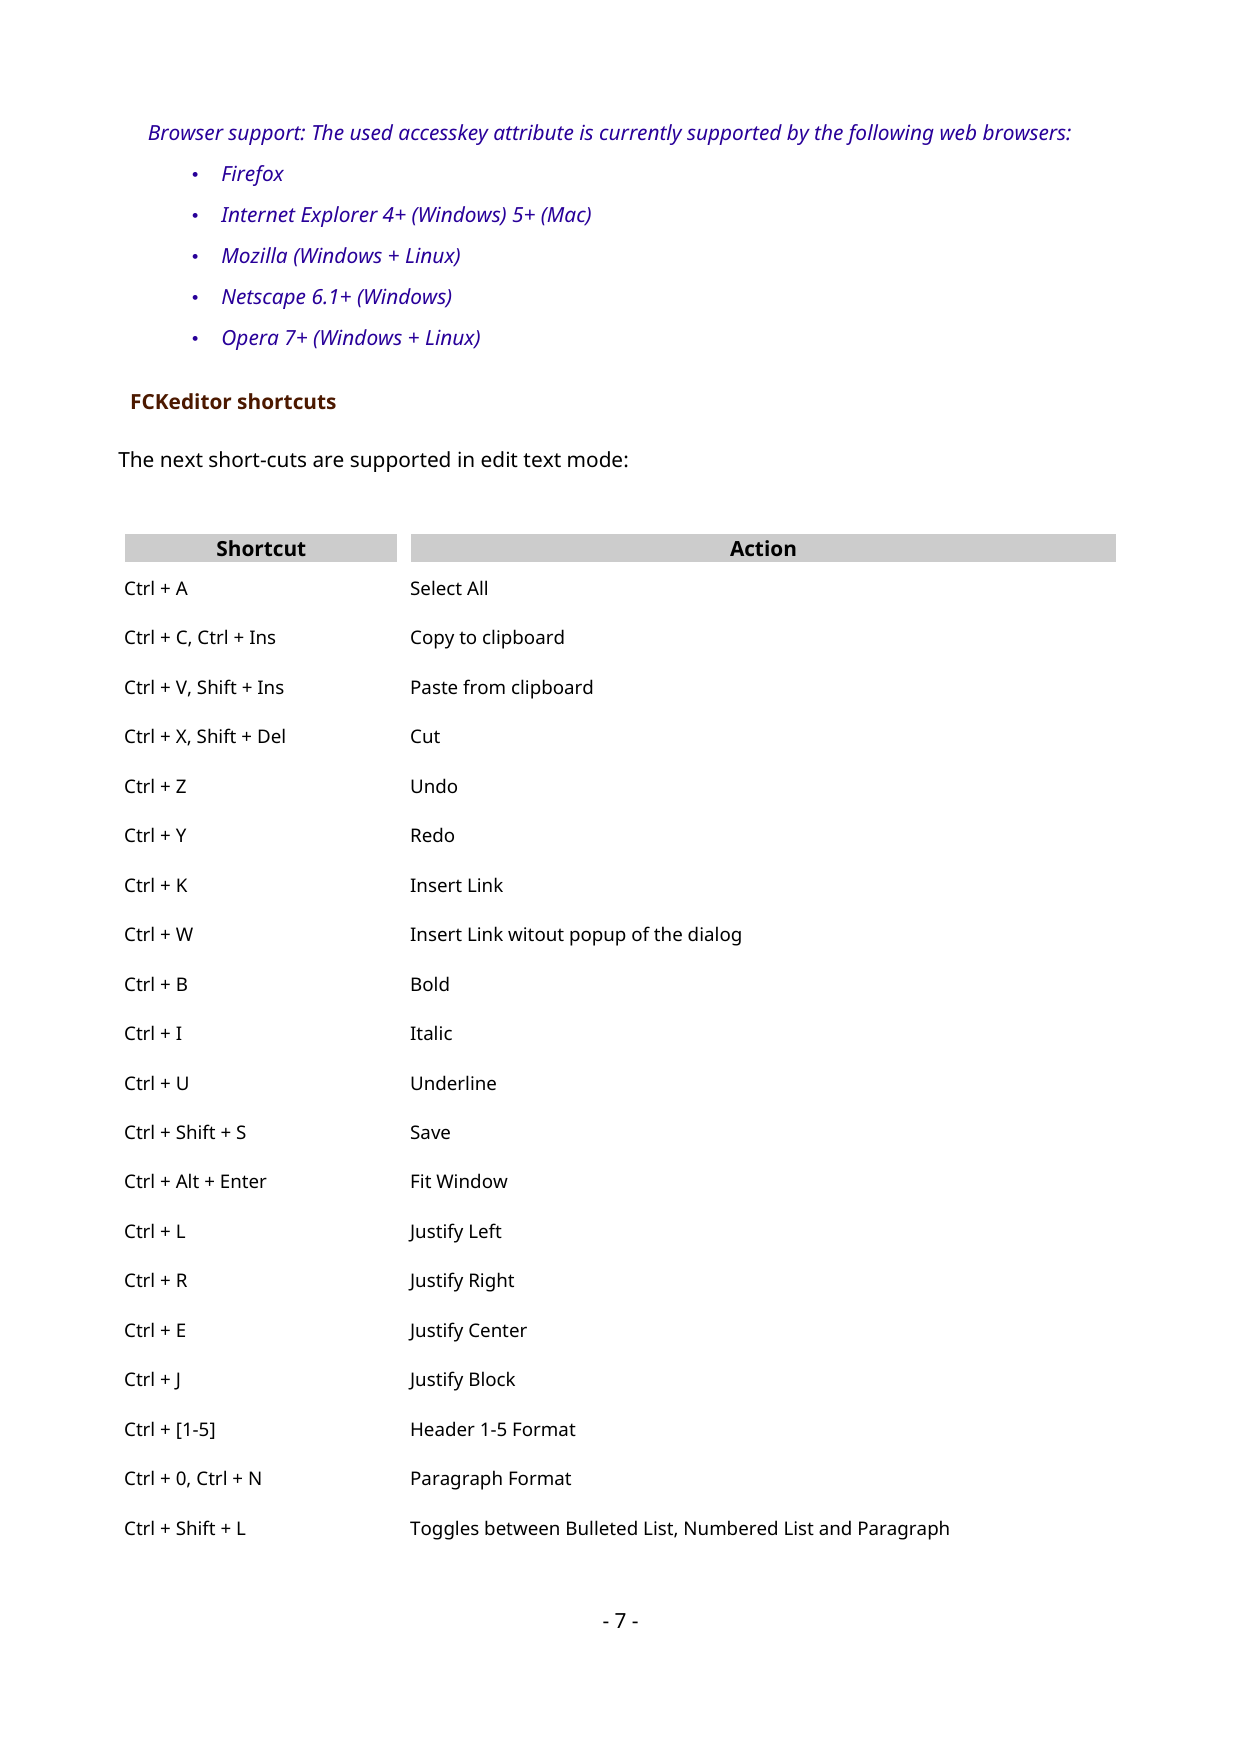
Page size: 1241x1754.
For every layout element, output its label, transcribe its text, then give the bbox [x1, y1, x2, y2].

table_cell Redo [404, 817, 1122, 866]
table_cell Ctrl + I [118, 1015, 404, 1064]
table_cell Ctrl + 0, Ctrl + N [118, 1460, 404, 1509]
table_cell Copy to clipboard [404, 619, 1122, 668]
table_cell Ctrl + U [118, 1064, 404, 1114]
table_cell Ctrl + Z [118, 767, 404, 817]
table_cell Justify Left [404, 1213, 1122, 1262]
table_cell Cut [404, 718, 1122, 767]
table_cell Undo [404, 767, 1122, 817]
table_cell Ctrl + A [118, 569, 404, 619]
table_cell Ctrl + K [118, 866, 404, 916]
table_cell Insert Link [404, 866, 1122, 916]
table_cell Ctrl + L [118, 1213, 404, 1262]
table_cell Ctrl + Shift + L [118, 1510, 404, 1559]
table_cell Underline [404, 1064, 1122, 1114]
table_cell Ctrl + W [118, 916, 404, 965]
list Internet Explorer 4+ (Windows) 5+ (Mac) [192, 200, 1093, 228]
table_cell Ctrl + B [118, 965, 404, 1015]
table_cell Ctrl + Alt + Enter [118, 1163, 404, 1213]
table_cell Paragraph Format [404, 1460, 1122, 1509]
table_cell Insert Link witout popup of the dialog [404, 916, 1122, 965]
table_cell Ctrl + Y [118, 817, 404, 866]
table_cell Justify Right [404, 1262, 1122, 1312]
table_cell Justify Center [404, 1312, 1122, 1361]
list Opera 7+ (Windows + Linux) [192, 323, 1093, 351]
text Browser support: The used accesskey attribute is currently supported by the following web browsers: [148, 118, 1093, 147]
text The next short-cuts are supported in edit text mode: [118, 445, 1122, 474]
table_cell Paste from clipboard [404, 668, 1122, 718]
table_cell Ctrl + X, Shift + Del [118, 718, 404, 767]
table_cell Bold [404, 965, 1122, 1015]
list Firefox [192, 159, 1093, 187]
table_cell Italic [404, 1015, 1122, 1064]
table_cell Header 1-5 Format [404, 1411, 1122, 1460]
table_cell Toggles between Bulleted List, Numbered List and Paragraph [404, 1510, 1122, 1559]
list Netscape 6.1+ (Windows) [192, 282, 1093, 310]
table_cell Fit Window [404, 1163, 1122, 1213]
table_cell Ctrl + E [118, 1312, 404, 1361]
table_header Shortcut [118, 527, 404, 569]
table_cell Ctrl + J [118, 1361, 404, 1411]
table_cell Justify Block [404, 1361, 1122, 1411]
table_cell Ctrl + R [118, 1262, 404, 1312]
table_cell Ctrl + C, Ctrl + Ins [118, 619, 404, 668]
list Mozilla (Windows + Linux) [192, 241, 1093, 269]
subtitle FCKeditor shortcuts [130, 387, 1111, 416]
table_header Action [404, 527, 1122, 569]
table_cell Save [404, 1114, 1122, 1163]
table_cell Select All [404, 569, 1122, 619]
table_cell Ctrl + [1-5] [118, 1411, 404, 1460]
table_cell Ctrl + Shift + S [118, 1114, 404, 1163]
table_cell Ctrl + V, Shift + Ins [118, 668, 404, 718]
